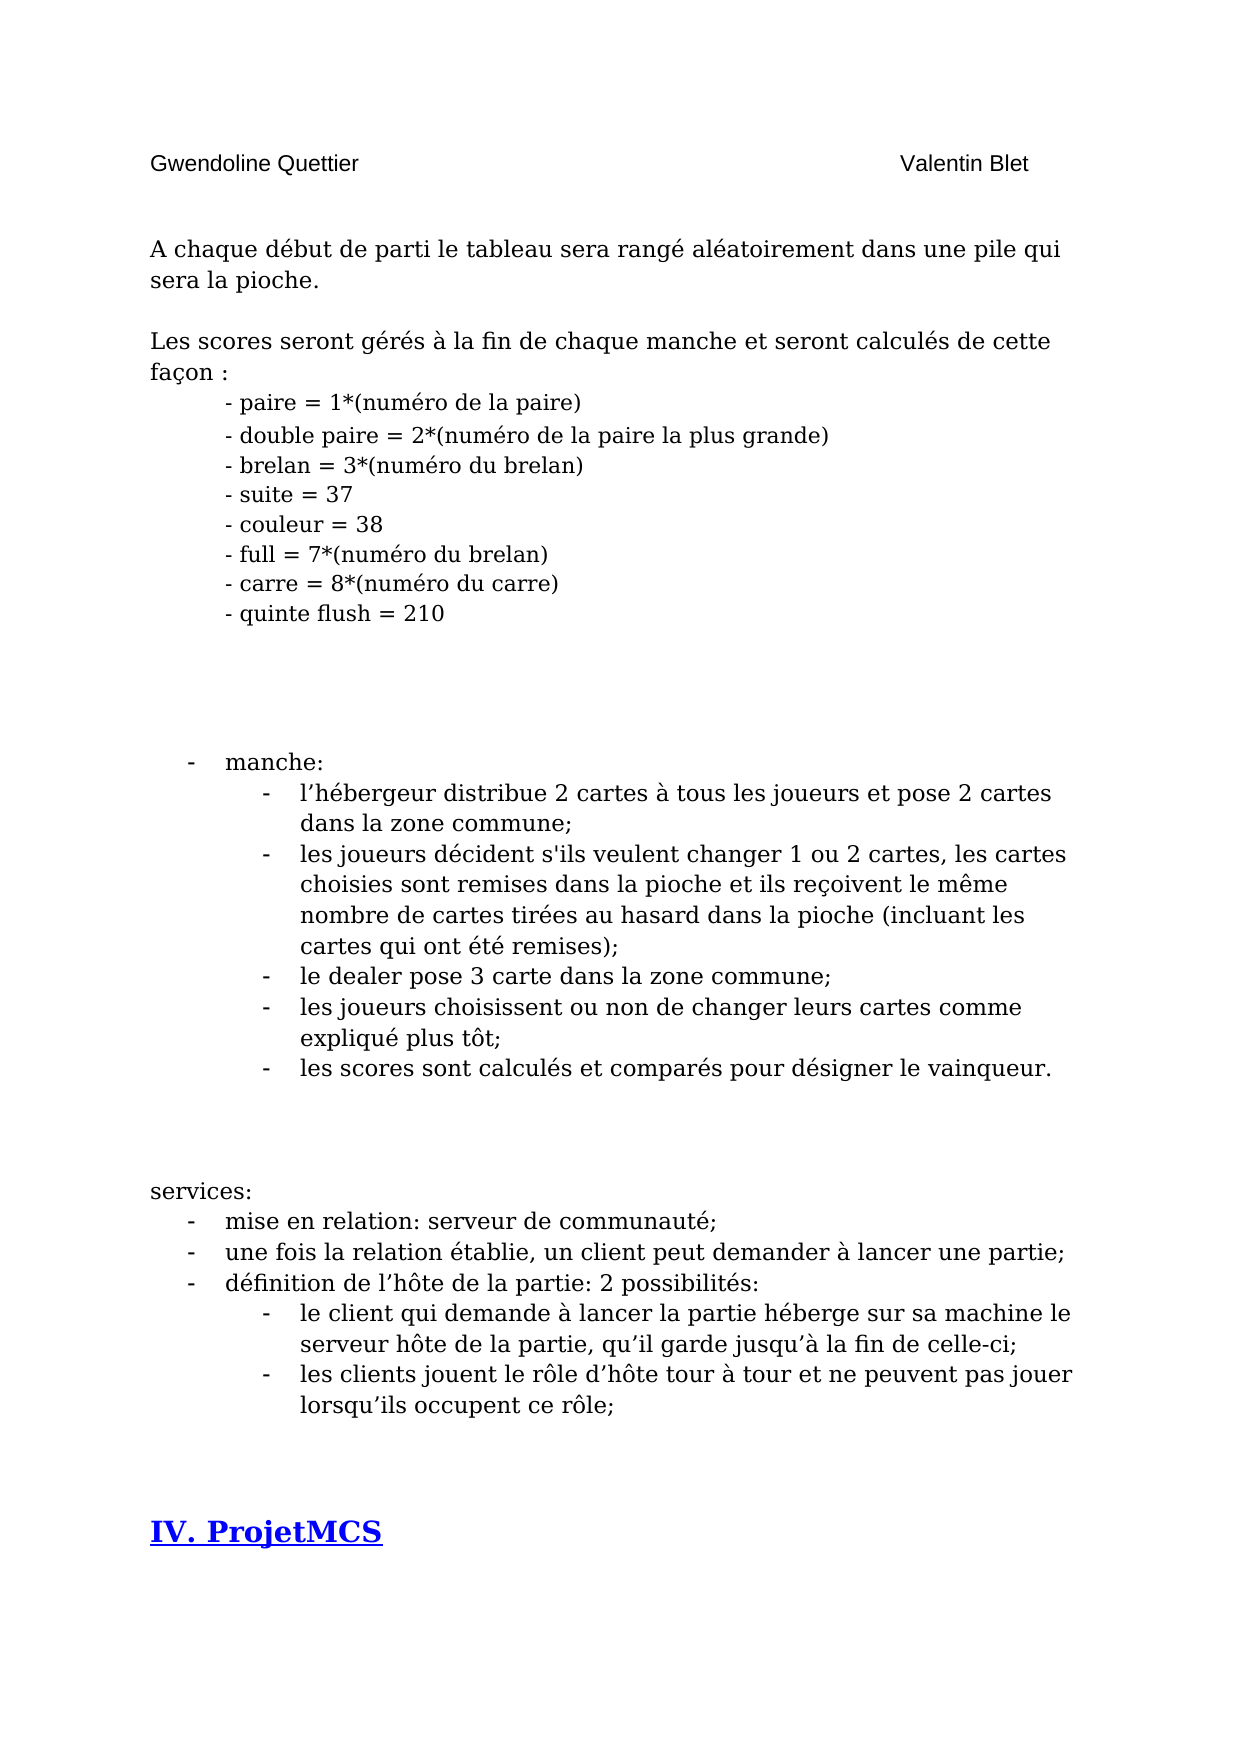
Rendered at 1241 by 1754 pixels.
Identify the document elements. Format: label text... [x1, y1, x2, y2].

text - brelan = 3*(numéro du brelan) [150, 448, 1090, 478]
list les joueurs décident s'ils veulent changer 1 ou 2 cartes, les cartes choisies sont remises dans la pioche et ils reçoivent le même nombre de cartes tirées au hasard dans la pioche (incluant les cartes qui ont été remises); [262, 841, 1090, 959]
list mise en relation: serveur de communauté; [187, 1208, 1090, 1235]
list définition de l’hôte de la partie: 2 possibilités: [187, 1270, 1090, 1296]
list les joueurs choisissent ou non de changer leurs cartes comme expliqué plus tôt; [262, 994, 1090, 1051]
text - carre = 8*(numéro du carre) [150, 567, 1090, 597]
list le dealer pose 3 carte dans la zone commune; [262, 963, 1090, 990]
list manche: [187, 749, 1090, 776]
text - paire = 1*(numéro de la paire) [150, 389, 1090, 415]
text - quinte flush = 210 [150, 597, 1090, 627]
text services: [150, 1178, 1090, 1204]
text - double paire = 2*(numéro de la paire la plus grande) [150, 419, 1090, 448]
list une fois la relation établie, un client peut demander à lancer une partie; [187, 1239, 1090, 1266]
list les clients jouent le rôle d’hôte tour à tour et ne peuvent pas jouer lorsqu’ils occupent ce rôle; [262, 1362, 1090, 1419]
text A chaque début de parti le tableau sera rangé aléatoirement dans une pile qui sera la pioche. [150, 236, 1090, 294]
list le client qui demande à lancer la partie héberge sur sa machine le serveur hôte de la partie, qu’il garde jusqu’à la fin de celle-ci; [262, 1300, 1090, 1358]
text IV. ProjetMCS [150, 1515, 1090, 1549]
text - suite = 37 [150, 478, 1090, 508]
list l’hébergeur distribue 2 cartes à tous les joueurs et pose 2 cartes dans la zone commune; [262, 780, 1090, 837]
text Les scores seront gérés à la fin de chaque manche et seront calculés de cette façon : [150, 328, 1090, 386]
text - full = 7*(numéro du brelan) [150, 538, 1090, 567]
text - couleur = 38 [150, 508, 1090, 538]
list les scores sont calculés et comparés pour désigner le vainqueur. [262, 1055, 1090, 1082]
